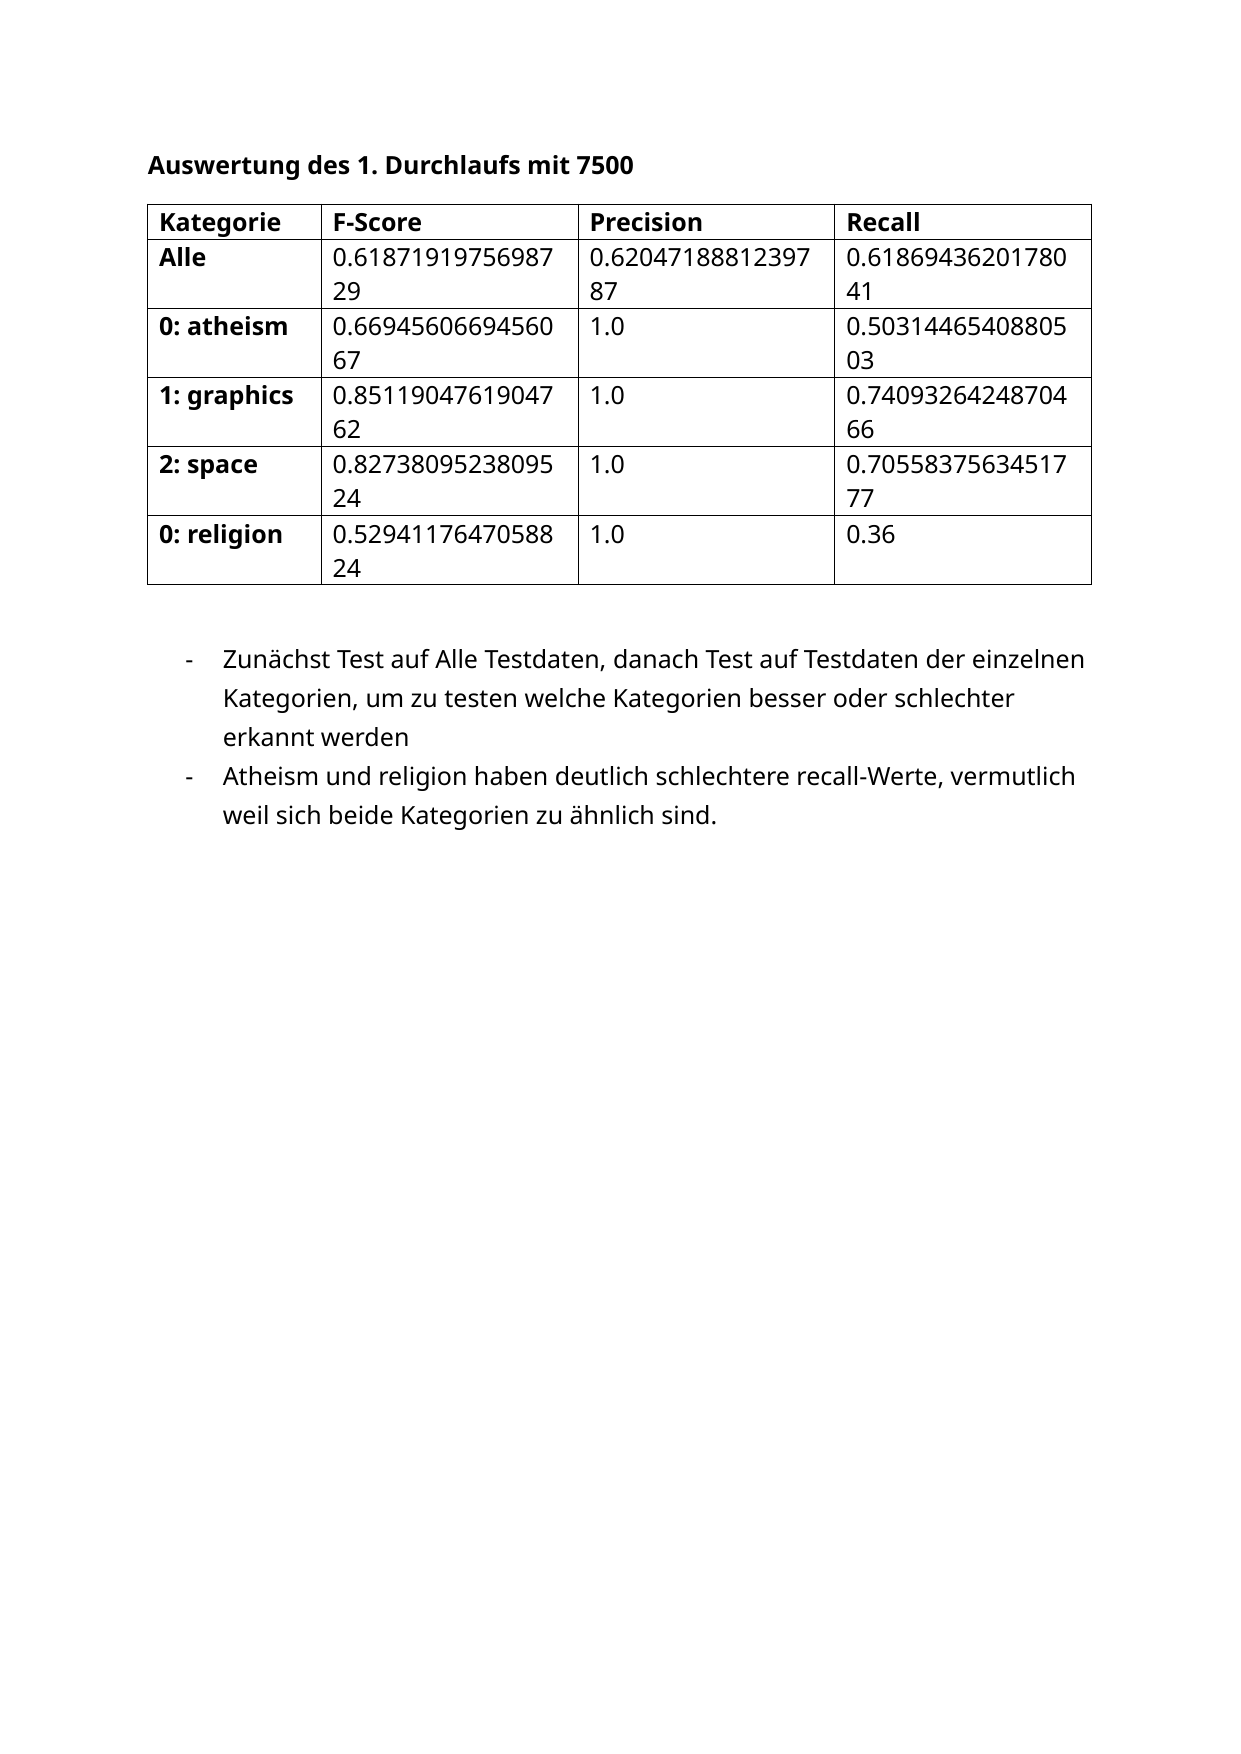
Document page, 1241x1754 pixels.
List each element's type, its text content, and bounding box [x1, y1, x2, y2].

table_header Kategorie [148, 205, 321, 238]
table_cell 1.0 [579, 378, 834, 446]
table_cell 0.5294117647058824 [322, 516, 578, 584]
list Atheism und religion haben deutlich schlechtere recall-Werte, vermutlich weil sich beide Kategorien zu ähnlich sind. [185, 759, 1093, 832]
table_cell 0: religion [148, 516, 321, 584]
table_cell 2: space [148, 447, 321, 515]
table_cell 0.6204718881239787 [579, 240, 834, 308]
table_cell 1.0 [579, 516, 834, 584]
table_cell 0.8273809523809524 [322, 447, 578, 515]
table_cell 0.6694560669456067 [322, 309, 578, 377]
text Auswertung des 1. Durchlaufs mit 7500 [148, 148, 1093, 182]
list Zunächst Test auf Alle Testdaten, danach Test auf Testdaten der einzelnen Kategorien, um zu testen welche Kategorien besser oder schlechter erkannt werden [185, 641, 1093, 754]
table_cell 1.0 [579, 309, 834, 377]
table_header F-Score [322, 205, 578, 238]
table_cell 0.8511904761904762 [322, 378, 578, 446]
table_cell 0.7409326424870466 [835, 378, 1091, 446]
table_cell 0.5031446540880503 [835, 309, 1091, 377]
table_header Precision [579, 205, 834, 238]
table_header Recall [835, 205, 1091, 238]
table_cell 0.36 [835, 516, 1091, 584]
table_cell Alle [148, 240, 321, 308]
table_cell 0.7055837563451777 [835, 447, 1091, 515]
table_cell 0.6186943620178041 [835, 240, 1091, 308]
table_cell 0: atheism [148, 309, 321, 377]
table_cell 1: graphics [148, 378, 321, 446]
table_cell 0.6187191975698729 [322, 240, 578, 308]
table_cell 1.0 [579, 447, 834, 515]
